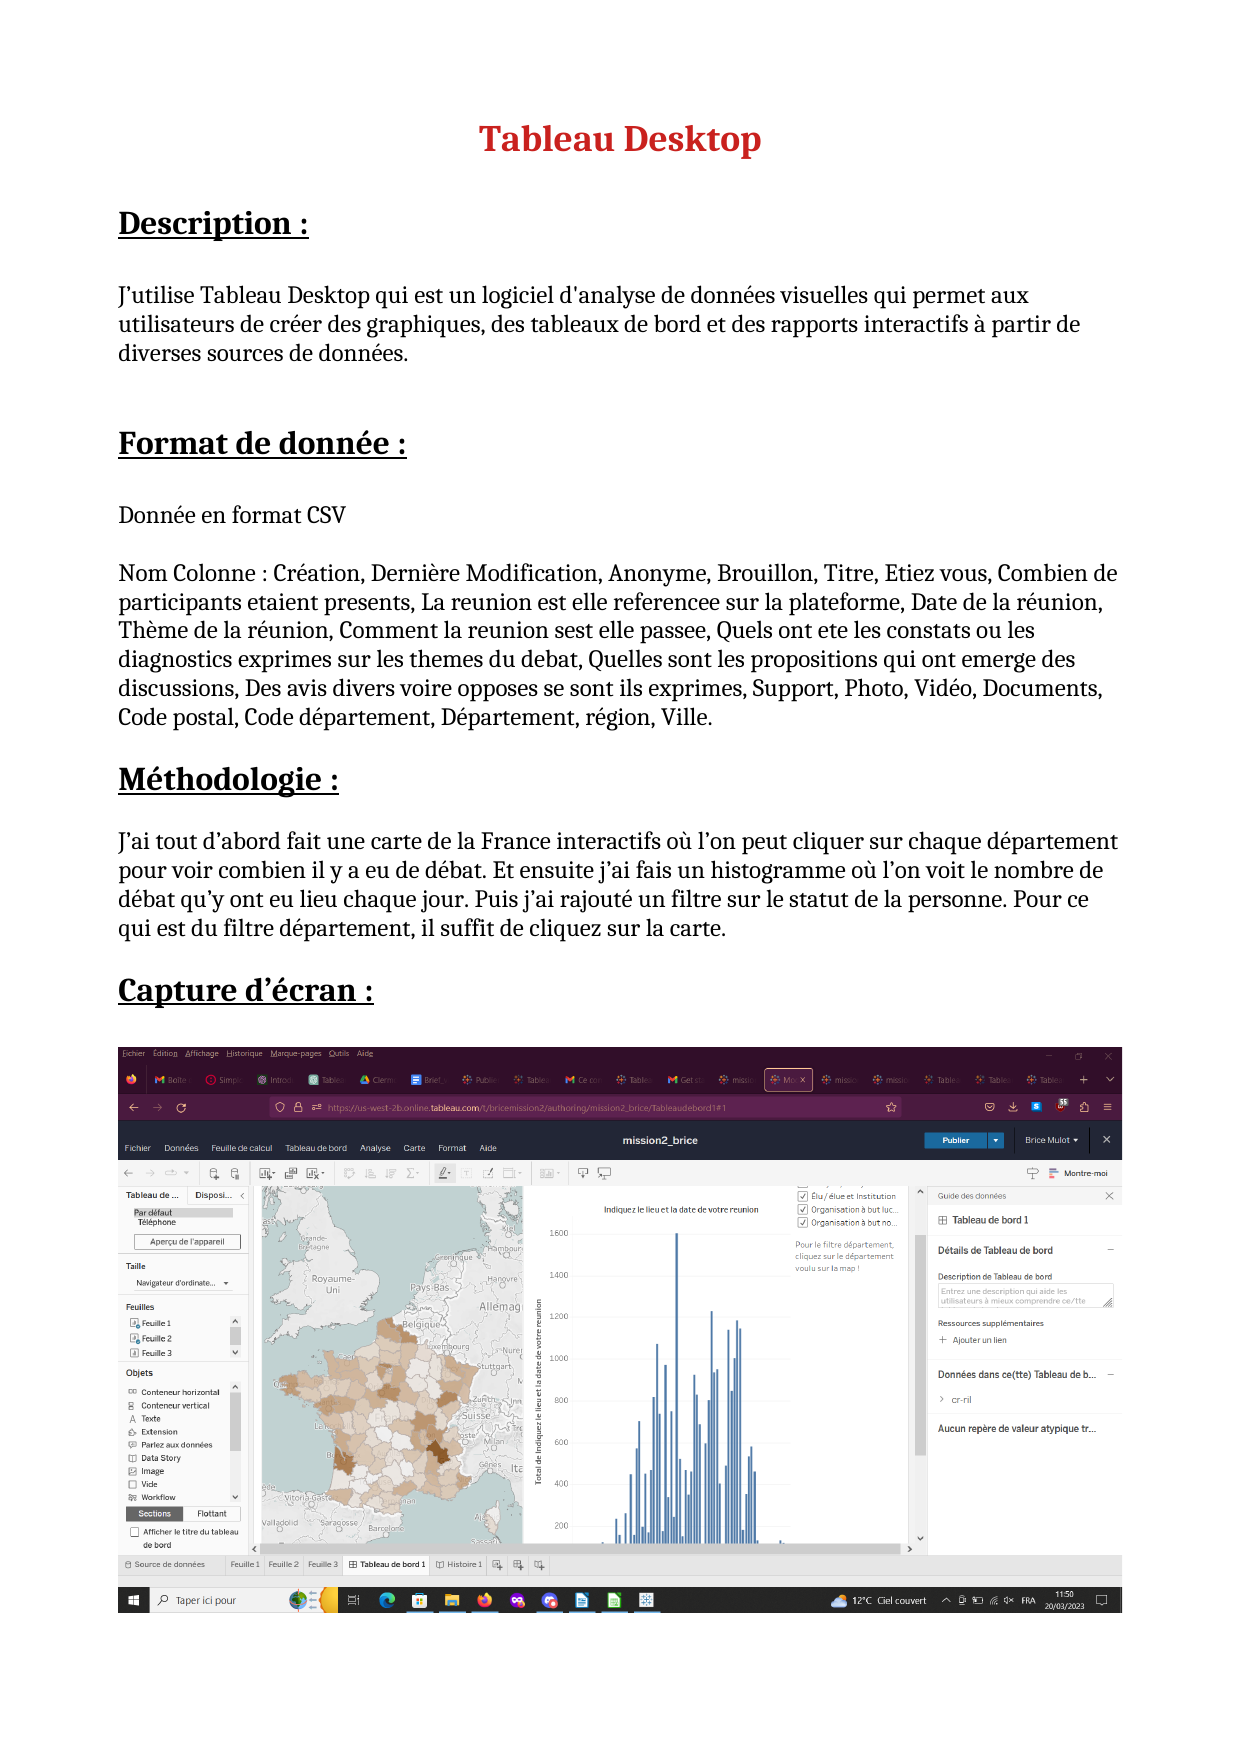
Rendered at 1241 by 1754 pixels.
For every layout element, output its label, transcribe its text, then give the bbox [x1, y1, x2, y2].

text Méthodologie : [118, 760, 1122, 798]
text Capture d’écran : [118, 971, 1122, 1009]
text Donnée en format CSV [118, 501, 1122, 530]
text Format de donnée : [118, 425, 1122, 463]
text Nom Colonne : Création, Dernière Modification, Anonyme, Brouillon, Titre, Etiez vous, Combien de participants etaient presents, La reunion est elle referencee sur la plateforme, Date de la réunion, Thème de la réunion, Comment la reunion sest elle passee, Quels ont ete les constats ou les diagnostics exprimes sur les themes du debat, Quelles sont les propositions qui ont emerge des discussions, Des avis divers voire opposes se sont ils exprimes, Support, Photo, Vidéo, Documents, Code postal, Code département, Département, région, Ville. [118, 559, 1122, 731]
text J’utilise Tableau Desktop qui est un logiciel d'analyse de données visuelles qui permet aux utilisateurs de créer des graphiques, des tableaux de bord et des rapports interactifs à partir de diverses sources de données. [118, 281, 1122, 367]
text Description : [118, 204, 1122, 243]
text J’ai tout d’abord fait une carte de la France interactifs où l’on peut cliquer sur chaque département pour voir combien il y a eu de débat. Et ensuite j’ai fais un histogramme où l’on voit le nombre de débat qu’y ont eu lieu chaque jour. Puis j’ai rajouté un filtre sur le statut de la personne. Pour ce qui est du filtre département, il suffit de cliquez sur la carte. [118, 827, 1122, 942]
picture [118, 1047, 1123, 1613]
text Tableau Desktop [118, 118, 1122, 161]
